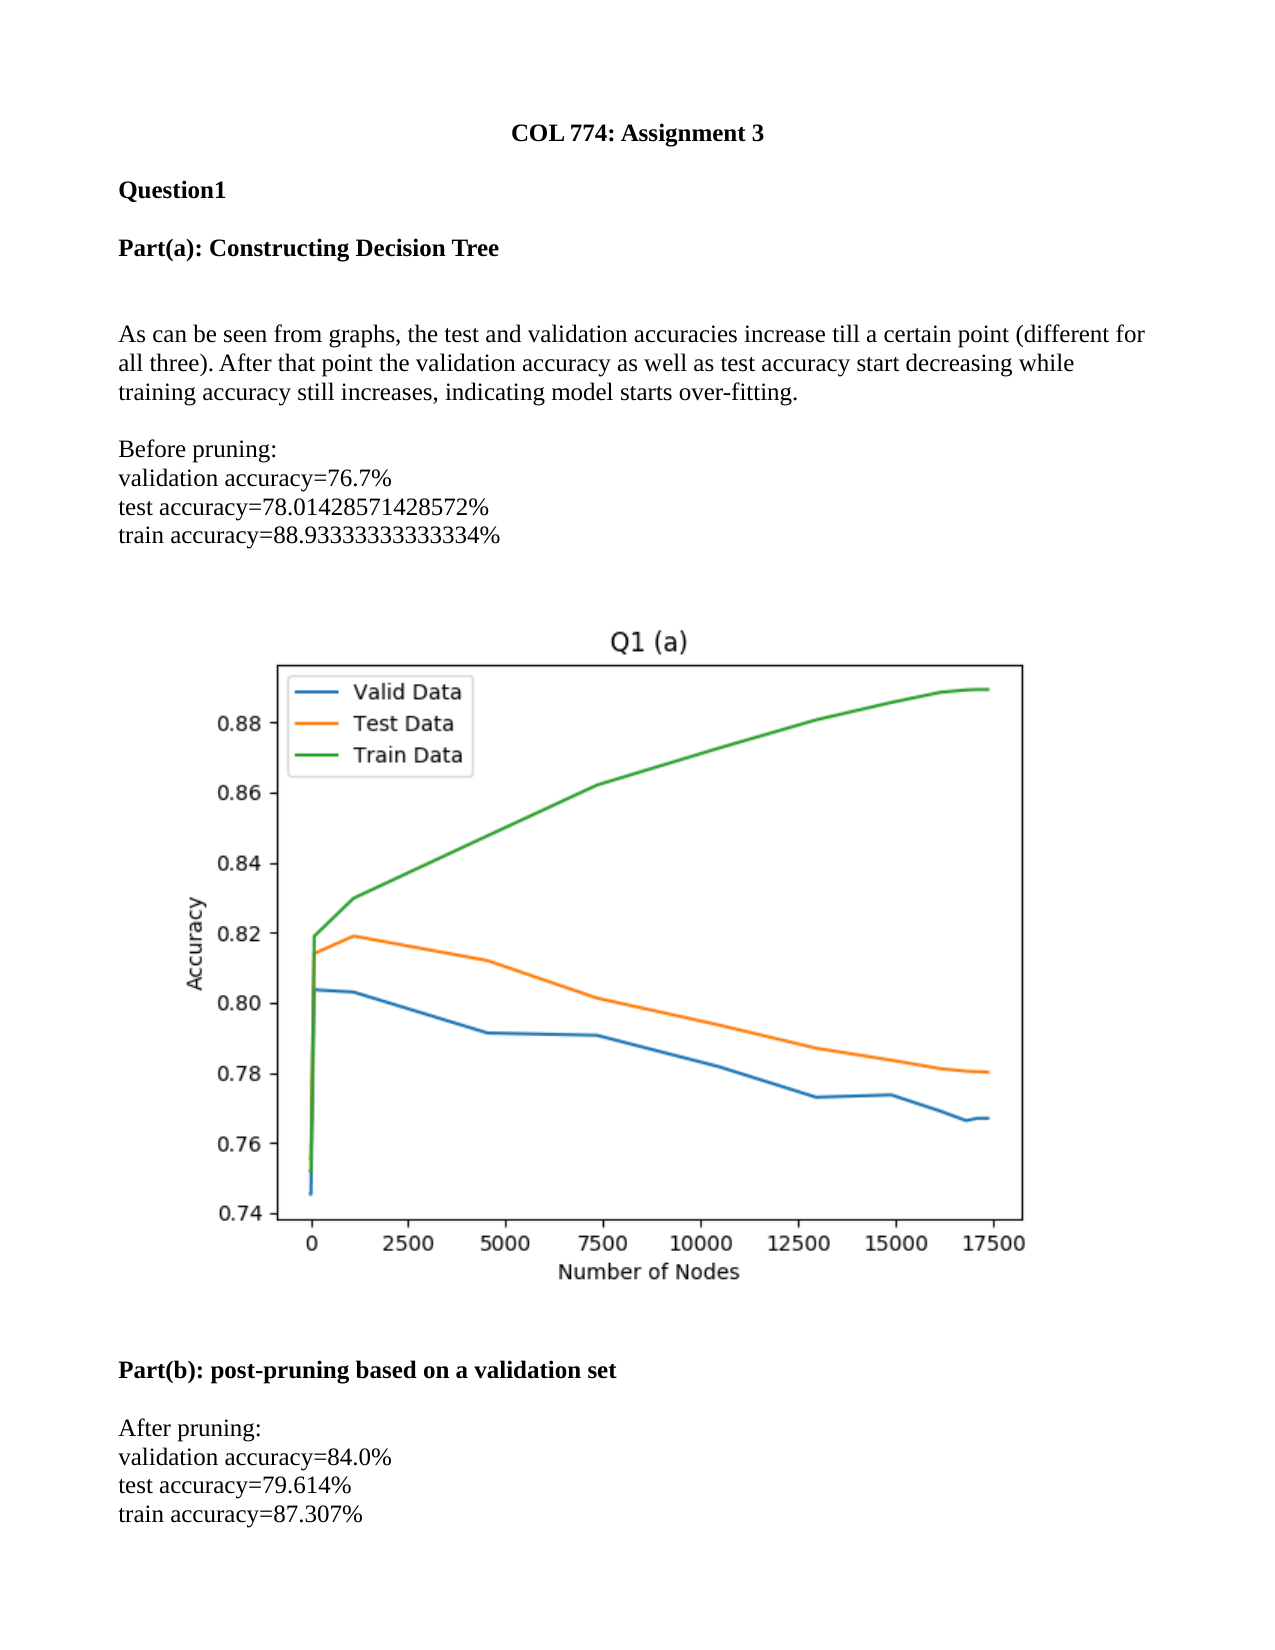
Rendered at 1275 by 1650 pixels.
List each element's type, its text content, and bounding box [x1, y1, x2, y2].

text Part(a): Constructing Decision Tree [118, 233, 1157, 262]
text test accuracy=78.01428571428572% [118, 492, 1157, 521]
text Before pruning: [118, 434, 1157, 463]
picture [157, 578, 1118, 1299]
text After pruning: [118, 1413, 1157, 1442]
text COL 774: Assignment 3 [118, 118, 1157, 147]
text Question1 [118, 176, 1157, 204]
text test accuracy=79.614% [118, 1471, 1157, 1499]
text validation accuracy=84.0% [118, 1442, 1157, 1471]
text As can be seen from graphs, the test and validation accuracies increase till a certain point (different for all three). After that point the validation accuracy as well as test accuracy start decreasing while training accuracy still increases, indicating model starts over-fitting. [118, 319, 1157, 406]
text train accuracy=87.307% [118, 1499, 1157, 1528]
text validation accuracy=76.7% [118, 463, 1157, 492]
text Part(b): post-pruning based on a validation set [118, 1356, 1157, 1384]
text train accuracy=88.93333333333334% [118, 521, 1157, 549]
